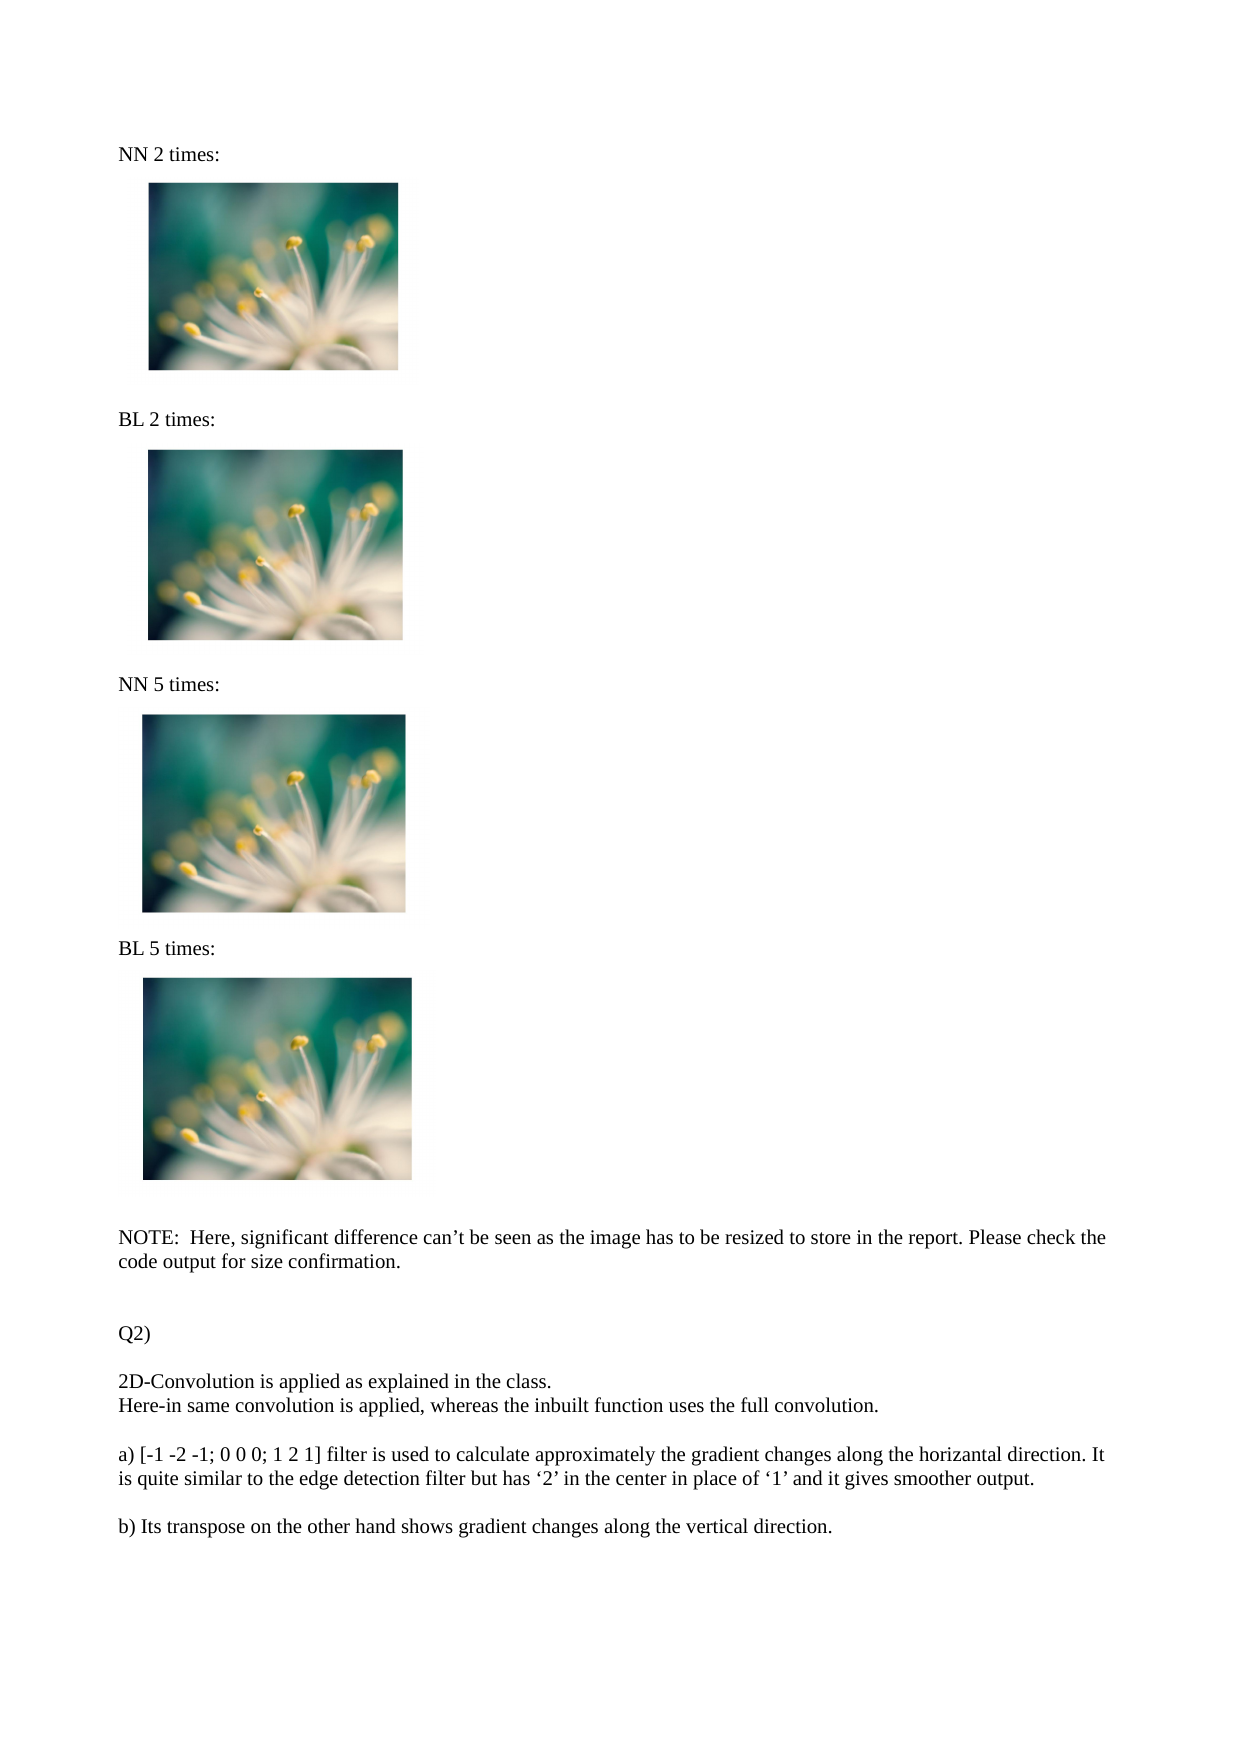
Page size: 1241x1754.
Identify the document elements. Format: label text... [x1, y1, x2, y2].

text Q2) [118, 1321, 1122, 1345]
text NN 2 times: [118, 142, 1122, 166]
picture [126, 443, 425, 655]
picture [118, 970, 437, 1197]
text b) Its transpose on the other hand shows gradient changes along the vertical direction. [118, 1514, 1122, 1538]
text Here-in same convolution is applied, whereas the inbuilt function uses the full convolution. [118, 1393, 1122, 1417]
text 2D-Convolution is applied as explained in the class. [118, 1369, 1122, 1393]
text BL 5 times: [118, 936, 1122, 960]
text BL 2 times: [118, 407, 1122, 431]
picture [118, 707, 430, 929]
text a) [-1 -2 -1; 0 0 0; 1 2 1] filter is used to calculate approximately the gradient changes along the horizantal direction. It is quite similar to the edge detection filter but has ‘2’ in the center in place of ‘1’ and it gives smoother output. [118, 1442, 1122, 1490]
picture [127, 177, 420, 385]
text NOTE: Here, significant difference can’t be seen as the image has to be resized to store in the report. Please check the code output for size confirmation. [118, 1225, 1122, 1273]
text NN 5 times: [118, 672, 1122, 696]
